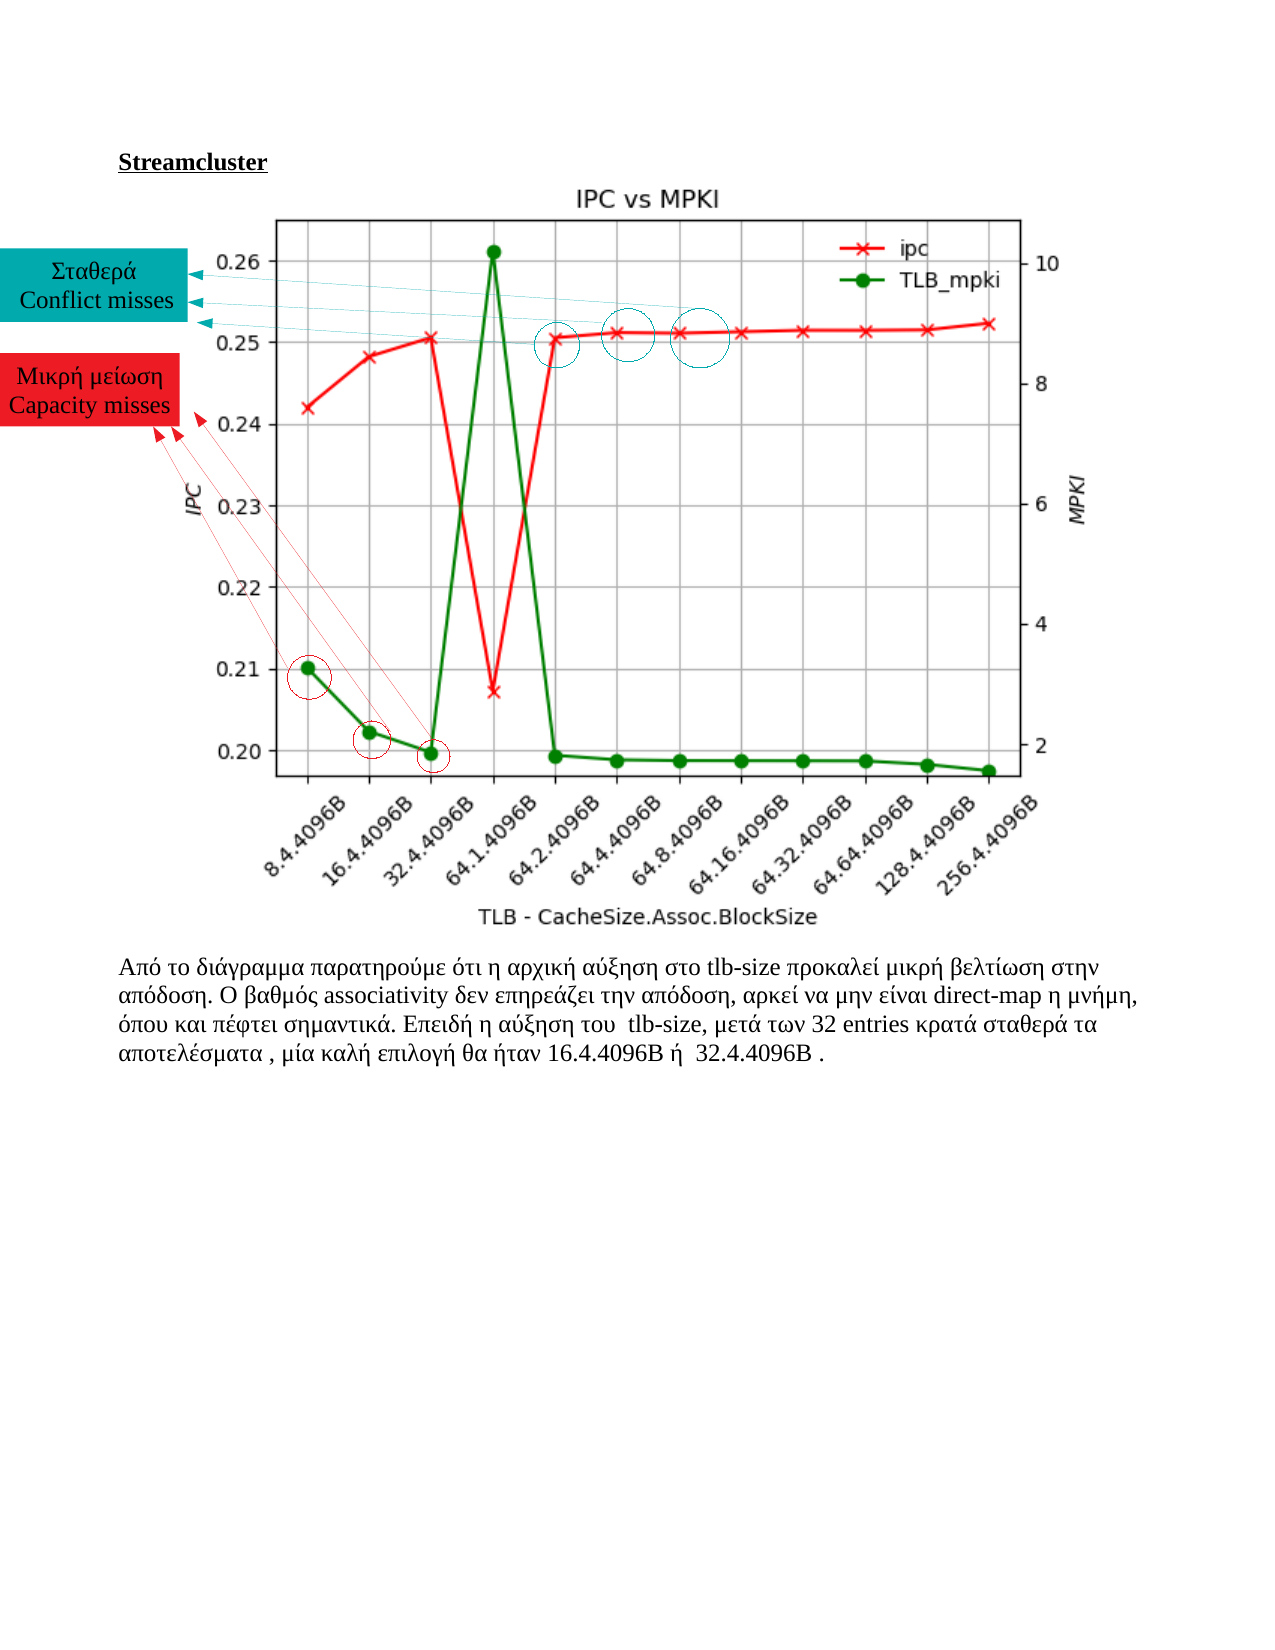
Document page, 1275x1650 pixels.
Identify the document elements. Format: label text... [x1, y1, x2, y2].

text Streamcluster [118, 147, 1157, 176]
picture [171, 175, 1104, 944]
text Από το διάγραμμα παρατηρούμε ότι η αρχική αύξηση στο tlb-size προκαλεί μικρή βελτίωση στην απόδοση. Ο βαθμός associativity δεν επηρεάζει την απόδοση, αρκεί να μην είναι direct-map η μνήμη, όπου και πέφτει σημαντικά. Επειδή η αύξηση του tlb-size, μετά των 32 entries κρατά σταθερά τα αποτελέσματα , μία καλή επιλογή θα ήταν 16.4.4096Β ή 32.4.4096Β . [118, 952, 1157, 1067]
